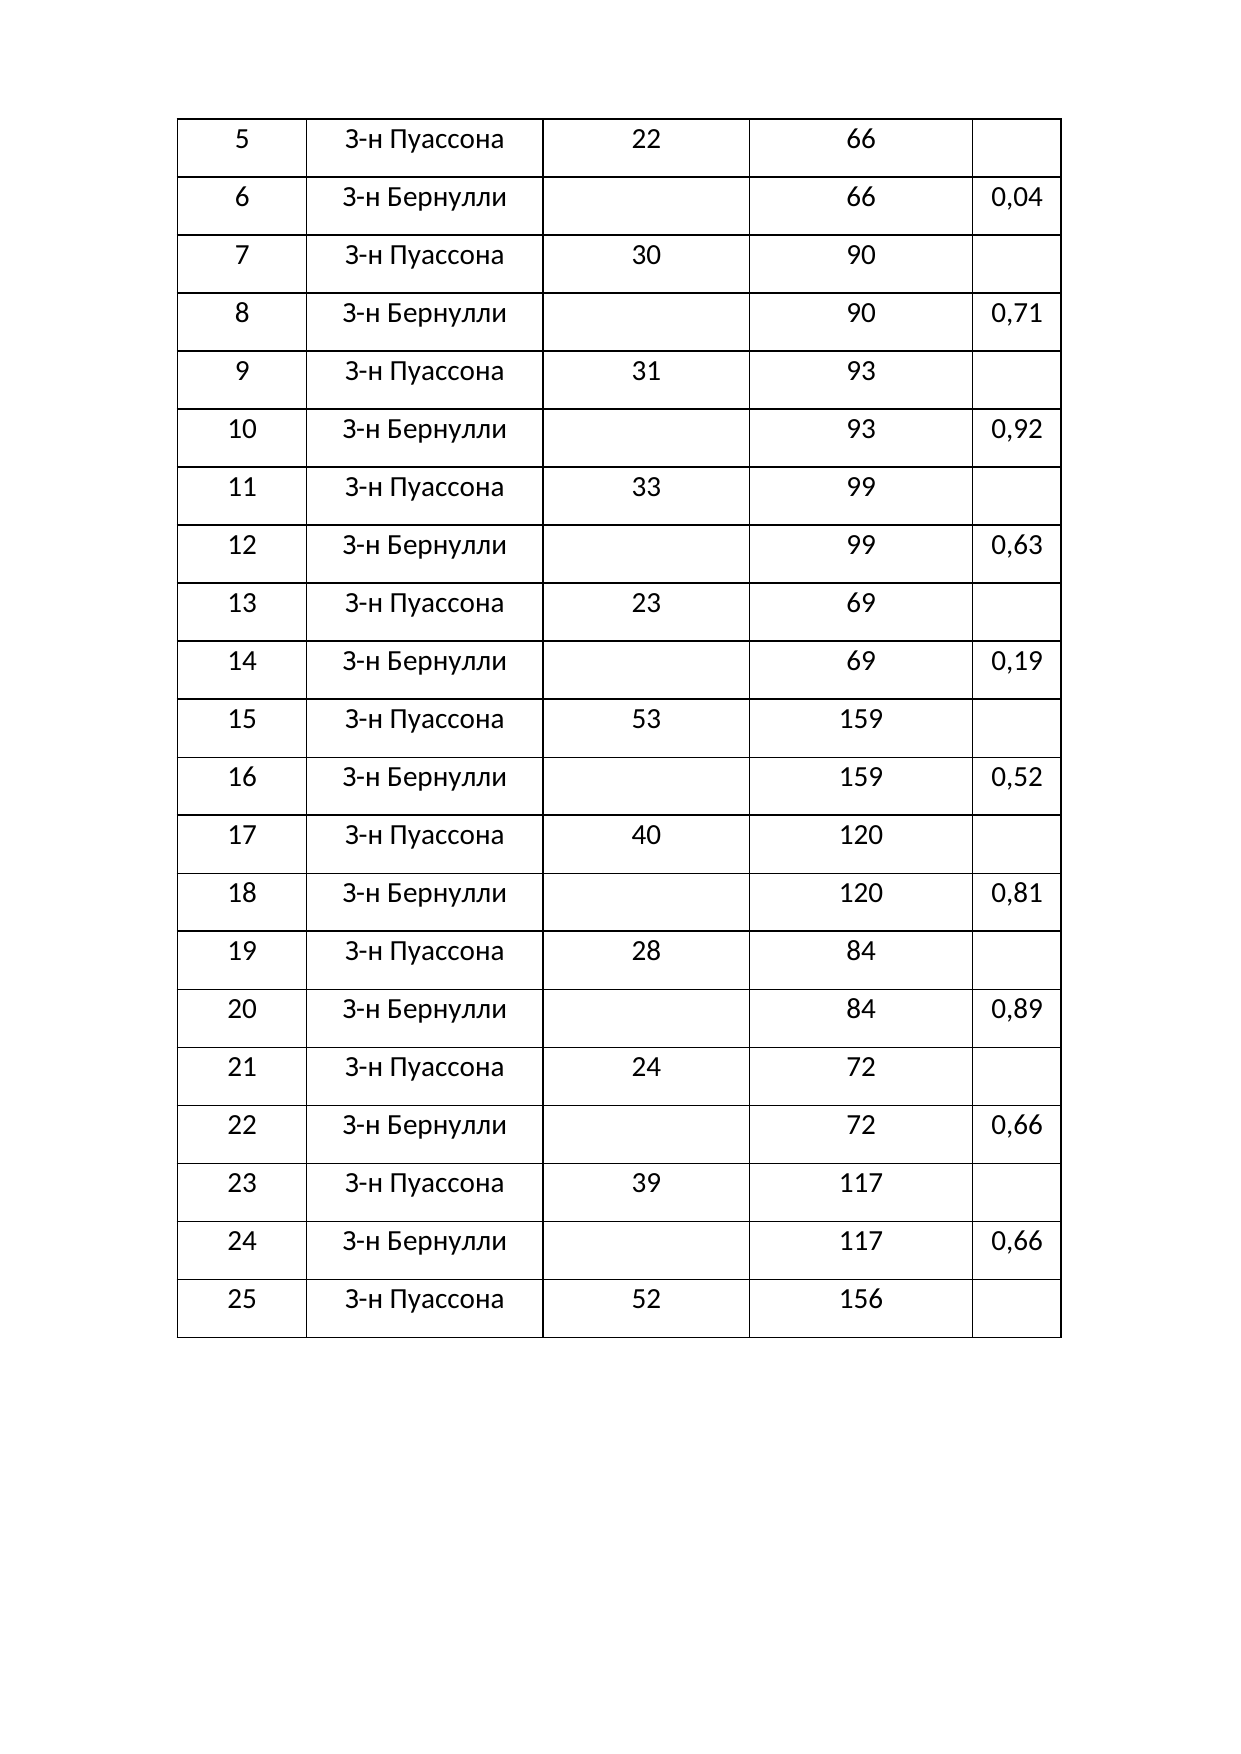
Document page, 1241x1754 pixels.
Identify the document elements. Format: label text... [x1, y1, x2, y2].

table_cell З-н Бернулли [307, 642, 542, 698]
table_cell 84 [750, 990, 972, 1046]
table_cell [544, 526, 749, 582]
table_cell З-н Бернулли [307, 410, 542, 466]
table_cell З-н Бернулли [307, 1106, 542, 1162]
table_cell 24 [178, 1222, 306, 1278]
table_cell З-н Бернулли [307, 526, 542, 582]
table_cell 53 [544, 700, 749, 756]
table_cell З-н Пуассона [307, 584, 542, 640]
table_cell 24 [544, 1048, 749, 1104]
table_cell З-н Бернулли [307, 990, 542, 1046]
table_cell [973, 120, 1060, 176]
table_cell 17 [178, 816, 306, 872]
table_cell [973, 816, 1060, 872]
table_cell З-н Пуассона [307, 1280, 542, 1337]
table_cell 0,19 [973, 642, 1060, 698]
table_cell 5 [178, 120, 306, 176]
table_cell 25 [178, 1280, 306, 1337]
table_cell 23 [178, 1164, 306, 1221]
table_cell 9 [178, 352, 306, 408]
table_cell 14 [178, 642, 306, 698]
table_cell [544, 642, 749, 698]
table_cell 66 [750, 120, 972, 176]
table_cell 0,66 [973, 1222, 1060, 1278]
table_cell З-н Пуассона [307, 236, 542, 292]
table_cell 10 [178, 410, 306, 466]
table_cell 33 [544, 468, 749, 524]
table_cell [973, 932, 1060, 988]
table_cell З-н Пуассона [307, 932, 542, 988]
table_cell 31 [544, 352, 749, 408]
table_cell 93 [750, 352, 972, 408]
table_cell 19 [178, 932, 306, 988]
table_cell 0,81 [973, 874, 1060, 930]
table_cell 117 [750, 1222, 972, 1278]
table_cell [973, 1048, 1060, 1104]
table_cell [973, 584, 1060, 640]
table_cell 28 [544, 932, 749, 988]
table_cell 0,71 [973, 294, 1060, 350]
table_cell 16 [178, 758, 306, 814]
table_cell 22 [544, 120, 749, 176]
table_cell 99 [750, 526, 972, 582]
table_cell [973, 236, 1060, 292]
table_cell З-н Бернулли [307, 874, 542, 930]
table_cell З-н Пуассона [307, 120, 542, 176]
table_cell [973, 1280, 1060, 1337]
table_cell 21 [178, 1048, 306, 1104]
table_cell 159 [750, 700, 972, 756]
table_cell 13 [178, 584, 306, 640]
table_cell 11 [178, 468, 306, 524]
table_cell 18 [178, 874, 306, 930]
table_cell 117 [750, 1164, 972, 1221]
table_cell 0,89 [973, 990, 1060, 1046]
table_cell 93 [750, 410, 972, 466]
table_cell 30 [544, 236, 749, 292]
table_cell 23 [544, 584, 749, 640]
table_cell З-н Пуассона [307, 816, 542, 872]
table_cell З-н Бернулли [307, 178, 542, 234]
table_cell 0,92 [973, 410, 1060, 466]
table_cell З-н Бернулли [307, 758, 542, 814]
table_cell 22 [178, 1106, 306, 1162]
table_cell 156 [750, 1280, 972, 1337]
table_cell З-н Бернулли [307, 294, 542, 350]
table_cell З-н Пуассона [307, 352, 542, 408]
table_cell 15 [178, 700, 306, 756]
table_cell 0,52 [973, 758, 1060, 814]
table_cell 20 [178, 990, 306, 1046]
table_cell [973, 1164, 1060, 1221]
table_cell З-н Пуассона [307, 468, 542, 524]
table_cell 0,66 [973, 1106, 1060, 1162]
table_cell 84 [750, 932, 972, 988]
table_cell [544, 758, 749, 814]
table_cell 99 [750, 468, 972, 524]
table_cell 69 [750, 642, 972, 698]
table_cell 52 [544, 1280, 749, 1337]
table_cell 8 [178, 294, 306, 350]
table_cell 159 [750, 758, 972, 814]
table_cell [973, 352, 1060, 408]
table_cell 90 [750, 236, 972, 292]
table_cell 0,04 [973, 178, 1060, 234]
table_cell З-н Пуассона [307, 1048, 542, 1104]
table_cell [544, 178, 749, 234]
table_cell [544, 1106, 749, 1162]
table_cell 66 [750, 178, 972, 234]
table_cell [973, 700, 1060, 756]
table_cell [544, 294, 749, 350]
table_cell 72 [750, 1048, 972, 1104]
table_cell [544, 1222, 749, 1278]
table_cell 120 [750, 874, 972, 930]
table_cell [973, 468, 1060, 524]
table_cell 39 [544, 1164, 749, 1221]
table_cell 90 [750, 294, 972, 350]
table_cell 12 [178, 526, 306, 582]
table_cell 6 [178, 178, 306, 234]
table_cell З-н Пуассона [307, 1164, 542, 1221]
table_cell З-н Бернулли [307, 1222, 542, 1278]
table_cell [544, 410, 749, 466]
table_cell 120 [750, 816, 972, 872]
table_cell [544, 874, 749, 930]
table_cell 7 [178, 236, 306, 292]
table_cell 72 [750, 1106, 972, 1162]
table_cell З-н Пуассона [307, 700, 542, 756]
table_cell 0,63 [973, 526, 1060, 582]
table_cell [544, 990, 749, 1046]
table_cell 40 [544, 816, 749, 872]
table_cell 69 [750, 584, 972, 640]
